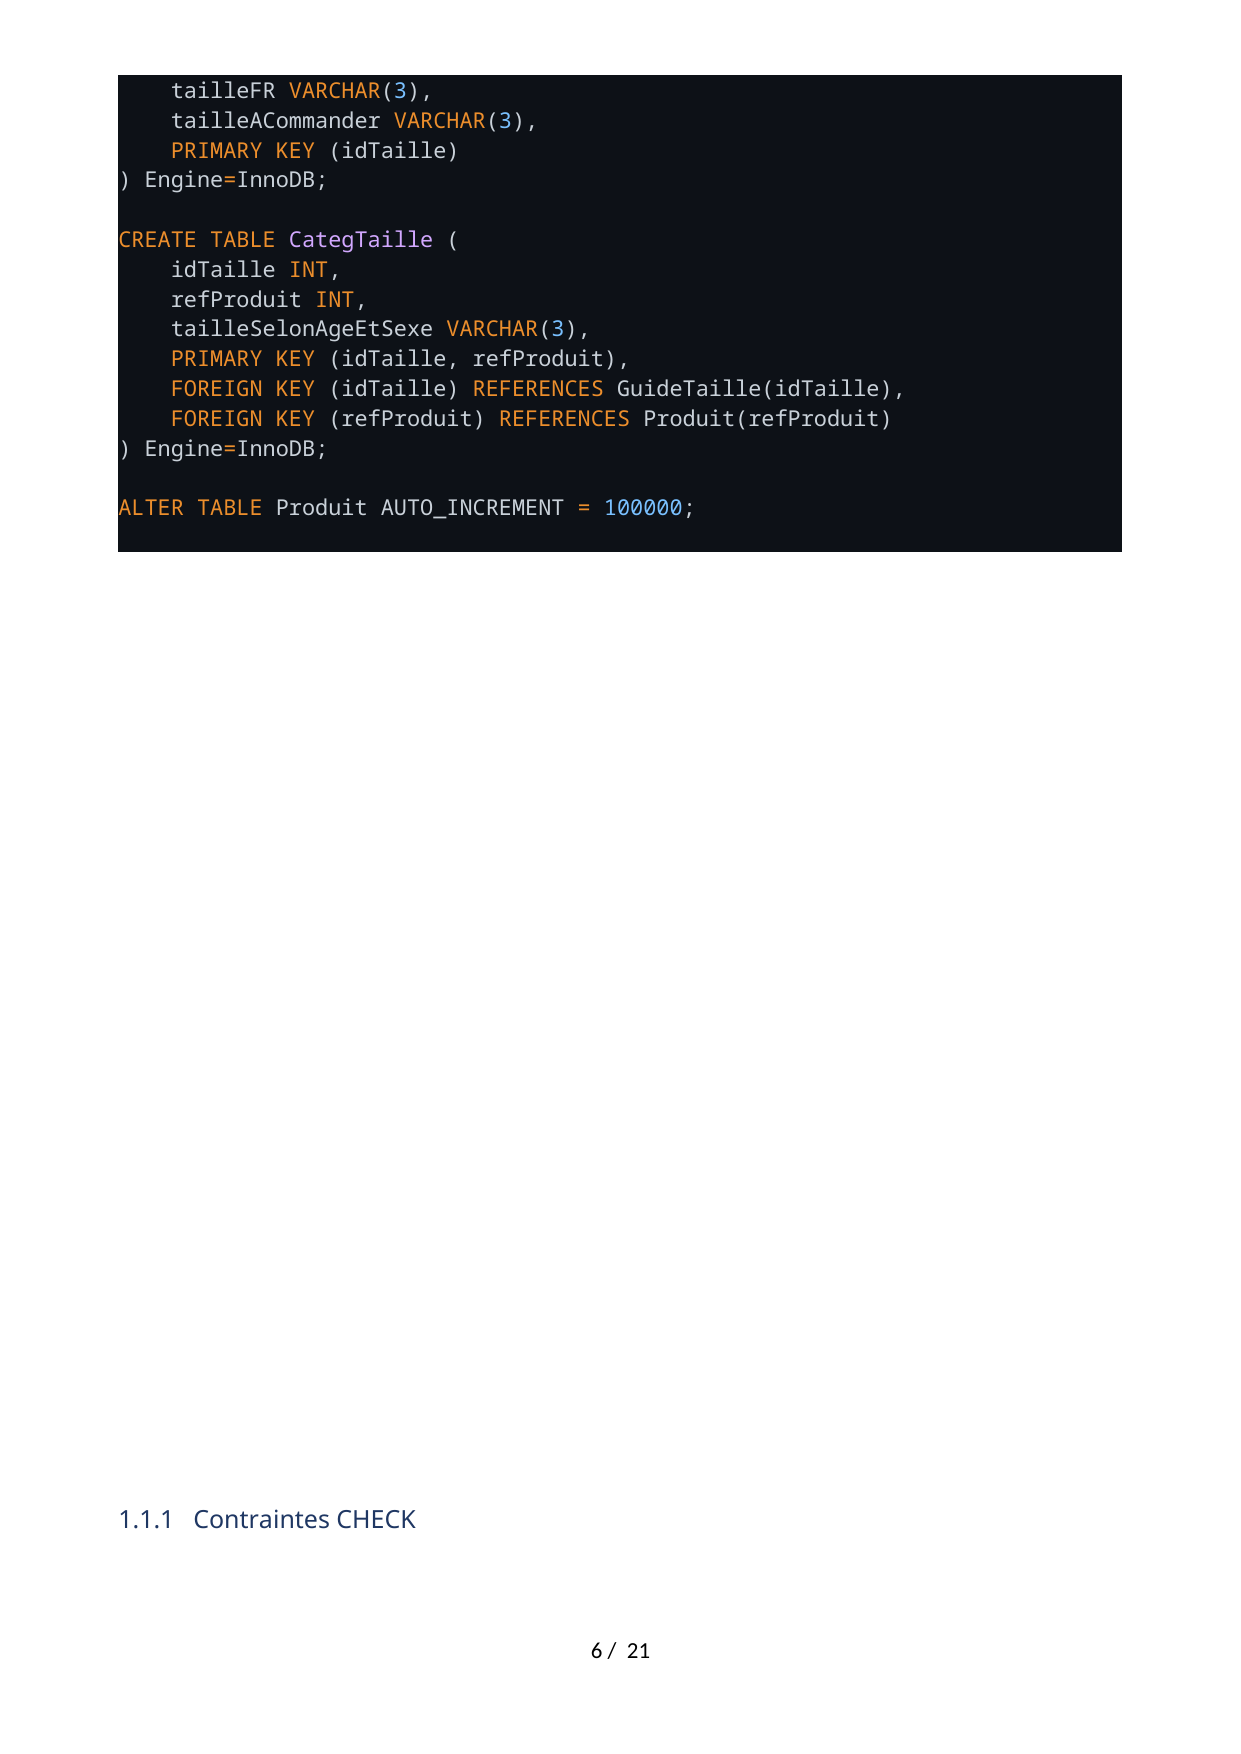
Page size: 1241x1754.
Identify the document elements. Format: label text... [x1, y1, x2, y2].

text idTaille INT, [118, 254, 1122, 283]
subtitle Contraintes CHECK [118, 1502, 1122, 1536]
text FOREIGN KEY (refProduit) REFERENCES Produit(refProduit) [118, 403, 1122, 432]
text CREATE TABLE CategTaille ( [118, 224, 1122, 254]
text tailleACommander VARCHAR(3), [118, 105, 1122, 134]
text ALTER TABLE Produit AUTO_INCREMENT = 100000; [118, 492, 1122, 522]
text ) Engine=InnoDB; [118, 164, 1122, 194]
text PRIMARY KEY (idTaille, refProduit), [118, 343, 1122, 373]
text tailleSelonAgeEtSexe VARCHAR(3), [118, 313, 1122, 343]
text tailleFR VARCHAR(3), [118, 75, 1122, 105]
text refProduit INT, [118, 283, 1122, 313]
text PRIMARY KEY (idTaille) [118, 134, 1122, 164]
text FOREIGN KEY (idTaille) REFERENCES GuideTaille(idTaille), [118, 373, 1122, 403]
text ) Engine=InnoDB; [118, 432, 1122, 462]
